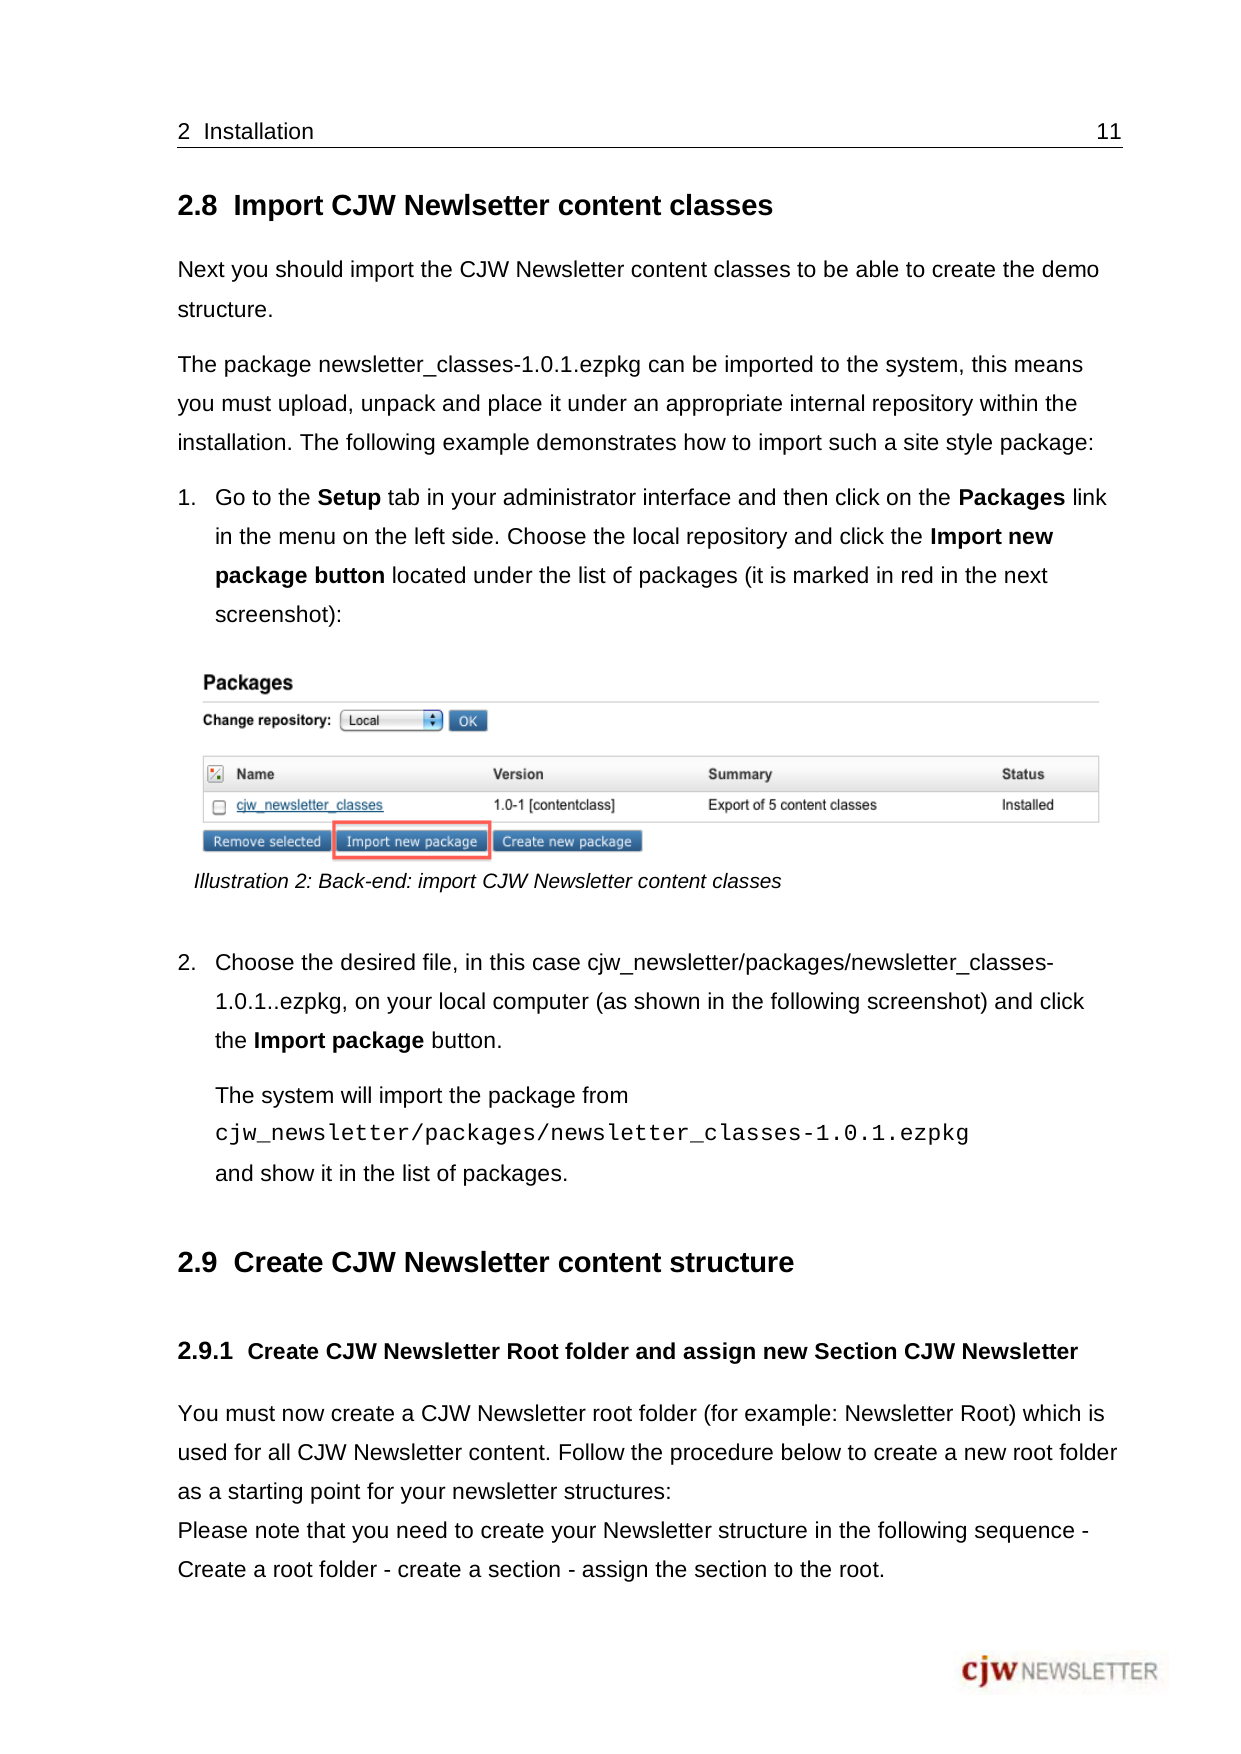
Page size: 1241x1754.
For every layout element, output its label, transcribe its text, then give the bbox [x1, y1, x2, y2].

text Illustration 2: Back-end: import CJW Newsletter content classes [194, 870, 1107, 893]
text The package newsletter_classes-1.0.1.ezpkg can be imported to the system, this means you must upload, unpack and place it under an appropriate internal repository within the installation. The following example demonstrates how to import such a site style package: [177, 351, 1122, 455]
list Go to the Setup tab in your administrator interface and then click on the Packages link in the menu on the left side. Choose the local repository and click the Import new package button located under the list of packages (it is marked in red in the next screenshot): [177, 484, 1122, 628]
text Next you should import the CJW Newsletter content classes to be able to create the demo structure. [177, 257, 1122, 322]
list You must now create a CJW Newsletter root folder (for example: Newsletter Root) which is used for all CJW Newsletter content. Follow the procedure below to create a new root folder as a starting point for your newsletter structures: Please note that you need to create your Newsletter structure in the following sequence - Create a root folder - create a section - assign the section to the root. [140, 1401, 1122, 1583]
list The system will import the package from cjw_newsletter/packages/newsletter_classes-1.0.1.ezpkg and show it in the list of packages. [177, 1082, 1122, 1187]
picture [953, 1650, 1170, 1695]
picture [193, 666, 1107, 870]
subtitle Import CJW Newlsetter content classes [177, 189, 1122, 221]
list Choose the desired file, in this case cjw_newsletter/packages/newsletter_classes-1.0.1..ezpkg, on your local computer (as shown in the following screenshot) and click the Import package button. [177, 949, 1122, 1053]
subtitle Create CJW Newsletter content structure [177, 1246, 1122, 1278]
subtitle Create CJW Newsletter Root folder and assign new Section CJW Newsletter [177, 1337, 1122, 1365]
